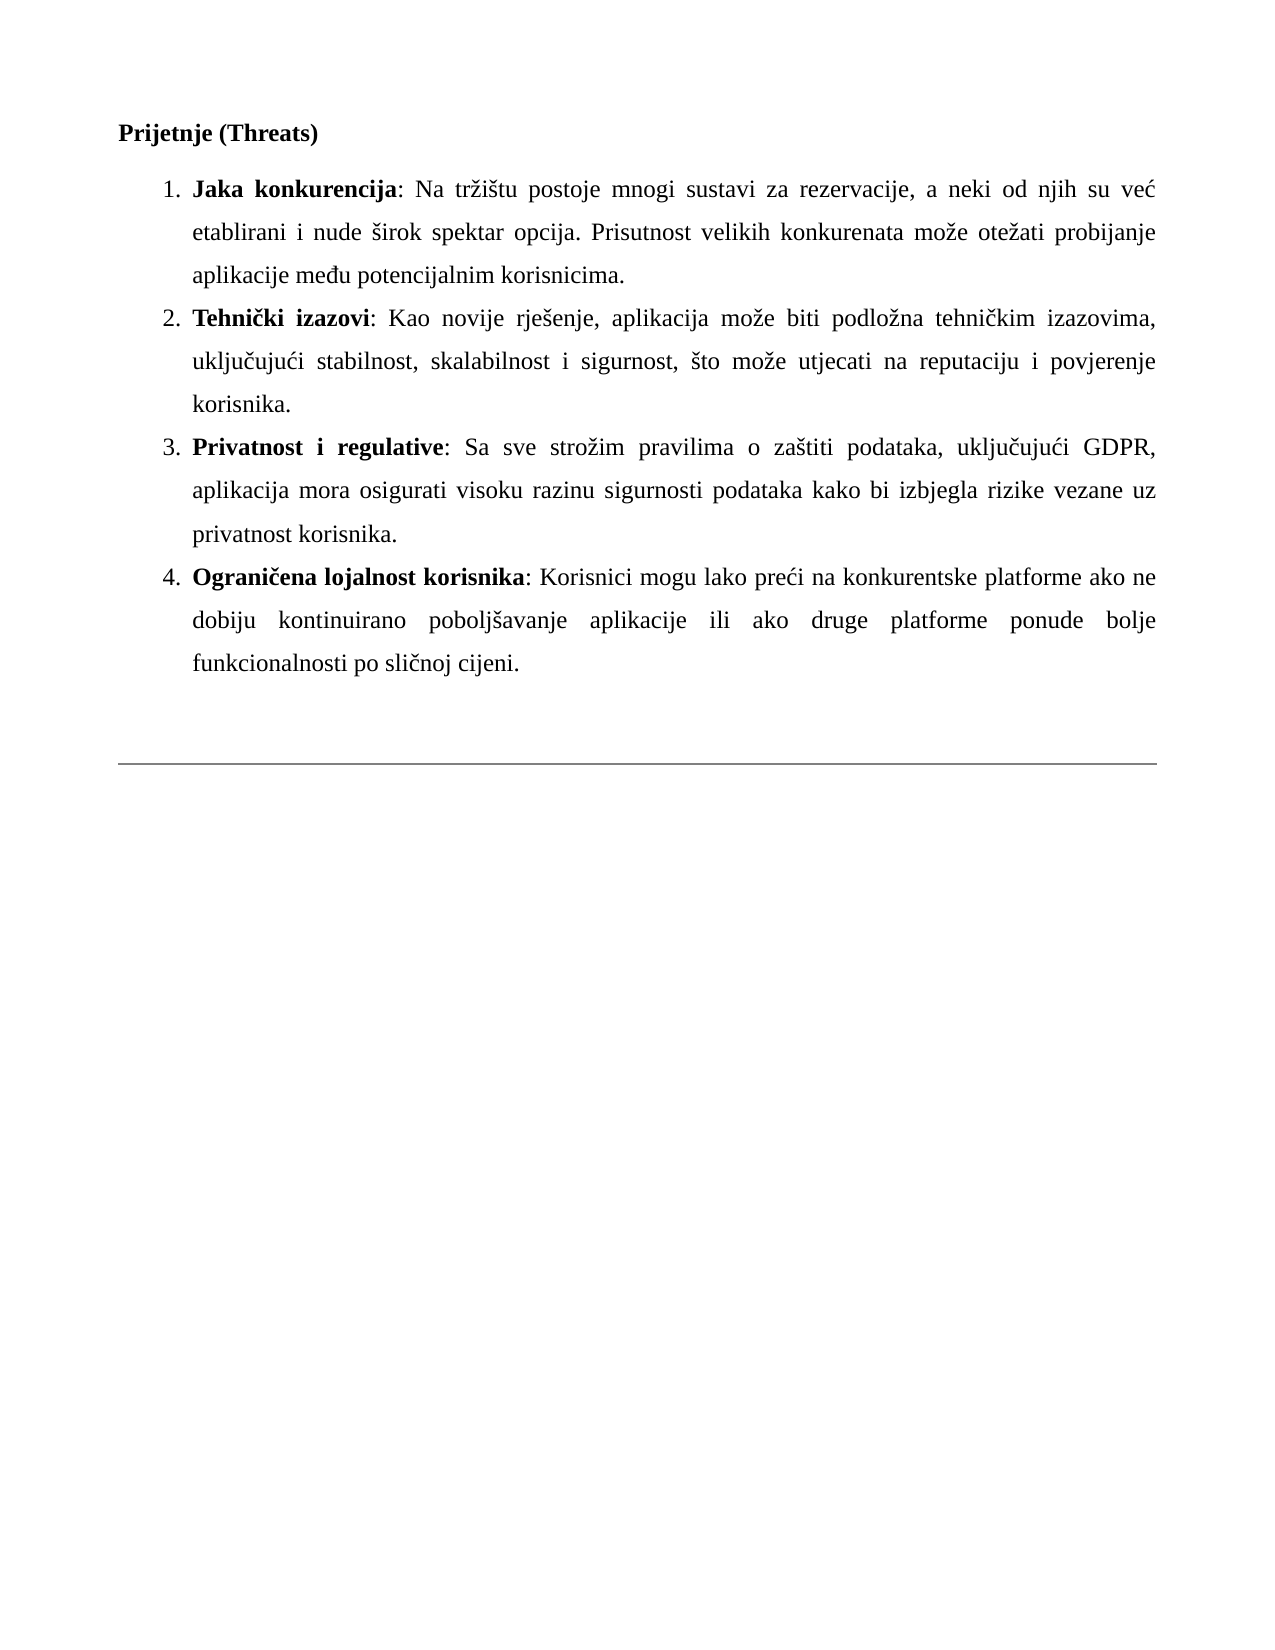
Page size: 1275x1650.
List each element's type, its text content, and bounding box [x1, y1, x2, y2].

list Ograničena lojalnost korisnika: Korisnici mogu lako preći na konkurentske platforme ako ne dobiju kontinuirano poboljšavanje aplikacije ili ako druge platforme ponude bolje funkcionalnosti po sličnoj cijeni. [162, 562, 1157, 677]
list Jaka konkurencija: Na tržištu postoje mnogi sustavi za rezervacije, a neki od njih su već etablirani i nude širok spektar opcija. Prisutnost velikih konkurenata može otežati probijanje aplikacije među potencijalnim korisnicima. [162, 174, 1157, 289]
subtitle Prijetnje (Threats) [118, 118, 1157, 147]
list Tehnički izazovi: Kao novije rješenje, aplikacija može biti podložna tehničkim izazovima, uključujući stabilnost, skalabilnost i sigurnost, što može utjecati na reputaciju i povjerenje korisnika. [162, 303, 1157, 418]
list Privatnost i regulative: Sa sve strožim pravilima o zaštiti podataka, uključujući GDPR, aplikacija mora osigurati visoku razinu sigurnosti podataka kako bi izbjegla rizike vezane uz privatnost korisnika. [162, 432, 1157, 547]
